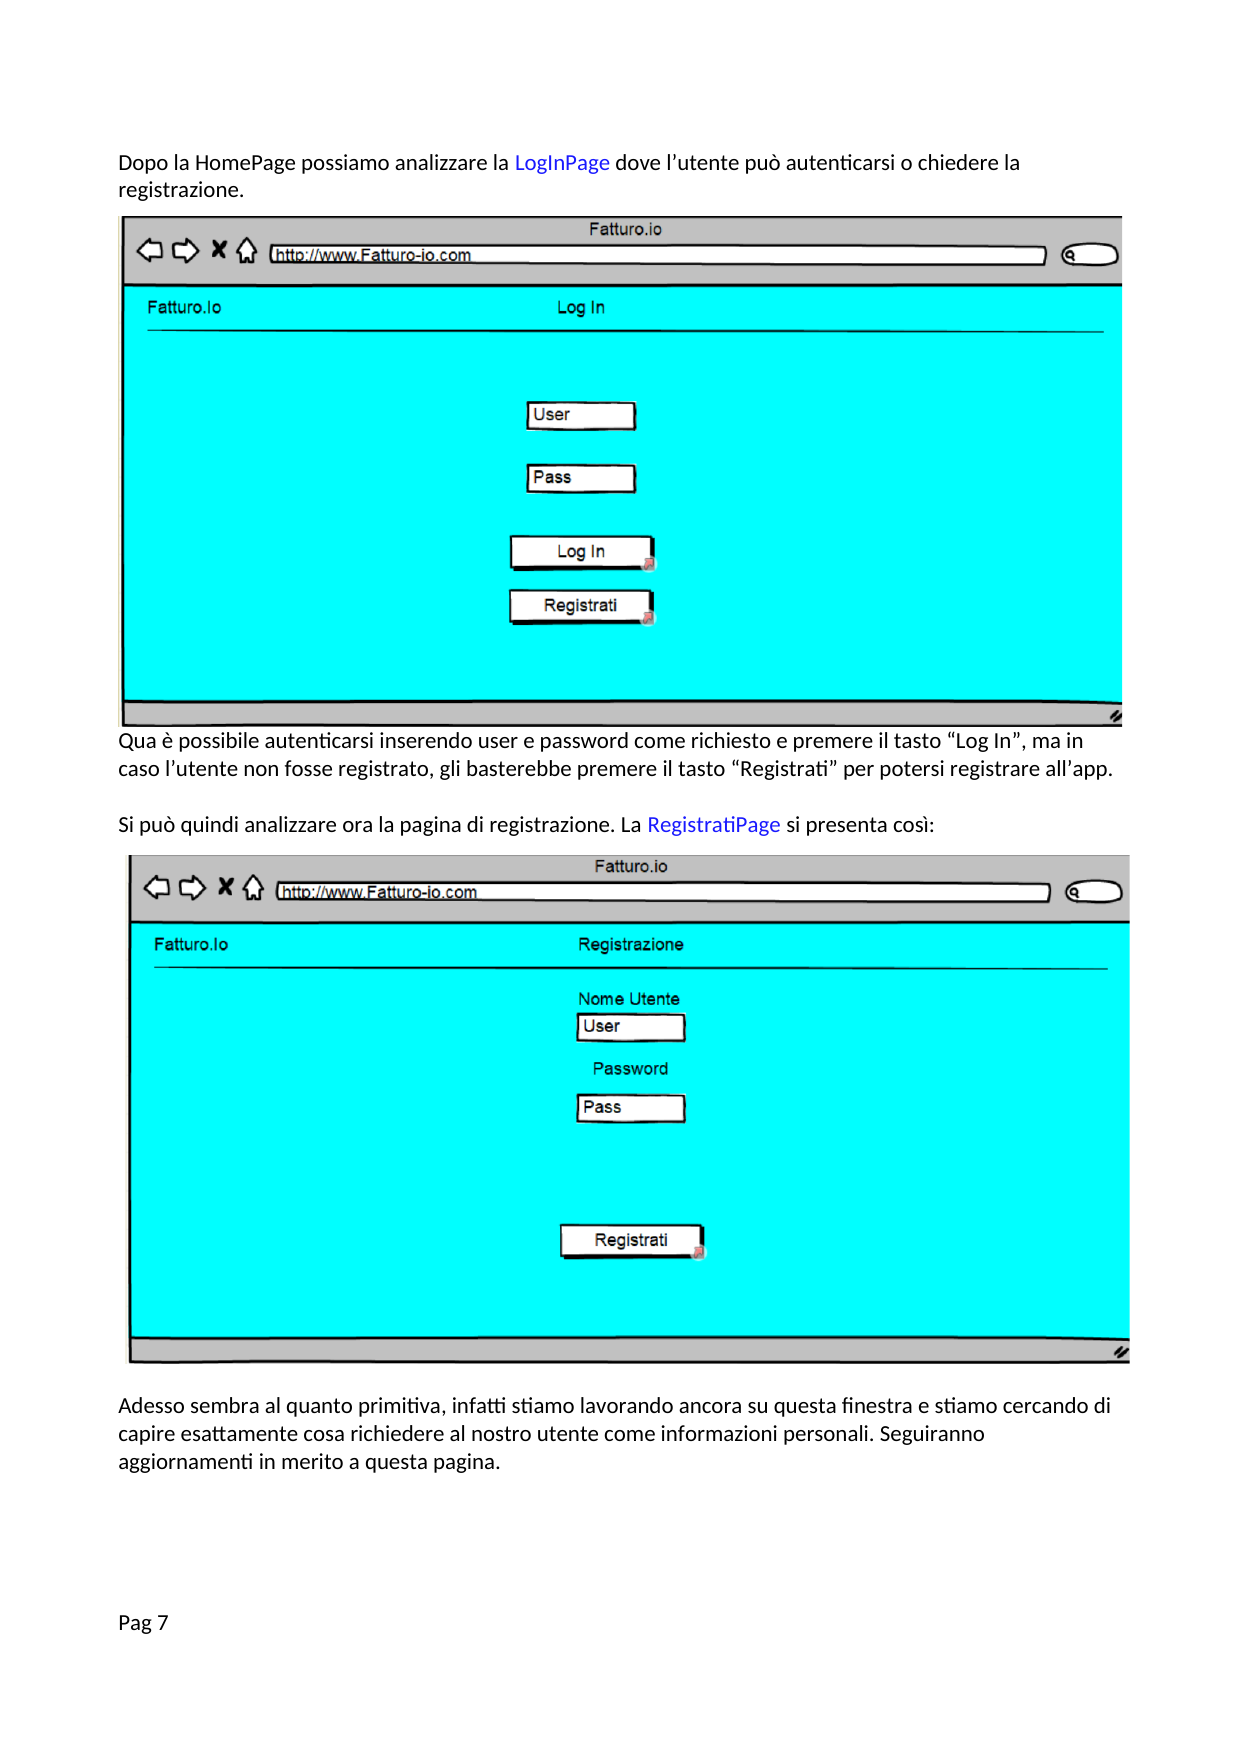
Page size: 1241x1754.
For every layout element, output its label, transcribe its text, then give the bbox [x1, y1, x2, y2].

picture [118, 216, 1123, 727]
text [118, 204, 1122, 216]
text Dopo la HomePage possiamo analizzare la LogInPage dove l’utente può autenticarsi o chiedere la registrazione. [118, 148, 1122, 204]
text Adesso sembra al quanto primitiva, infatti stiamo lavorando ancora su questa finestra e stiamo cercando di capire esattamente cosa richiedere al nostro utente come informazioni personali. Seguiranno aggiornamenti in merito a questa pagina. [118, 1391, 1122, 1475]
text Si può quindi analizzare ora la pagina di registrazione. La RegistratiPage si presenta così: [118, 811, 1122, 838]
picture [125, 855, 1130, 1364]
text Qua è possibile autenticarsi inserendo user e password come richiesto e premere il tasto “Log In”, ma in caso l’utente non fosse registrato, gli basterebbe premere il tasto “Registrati” per potersi registrare all’app. [118, 727, 1122, 782]
